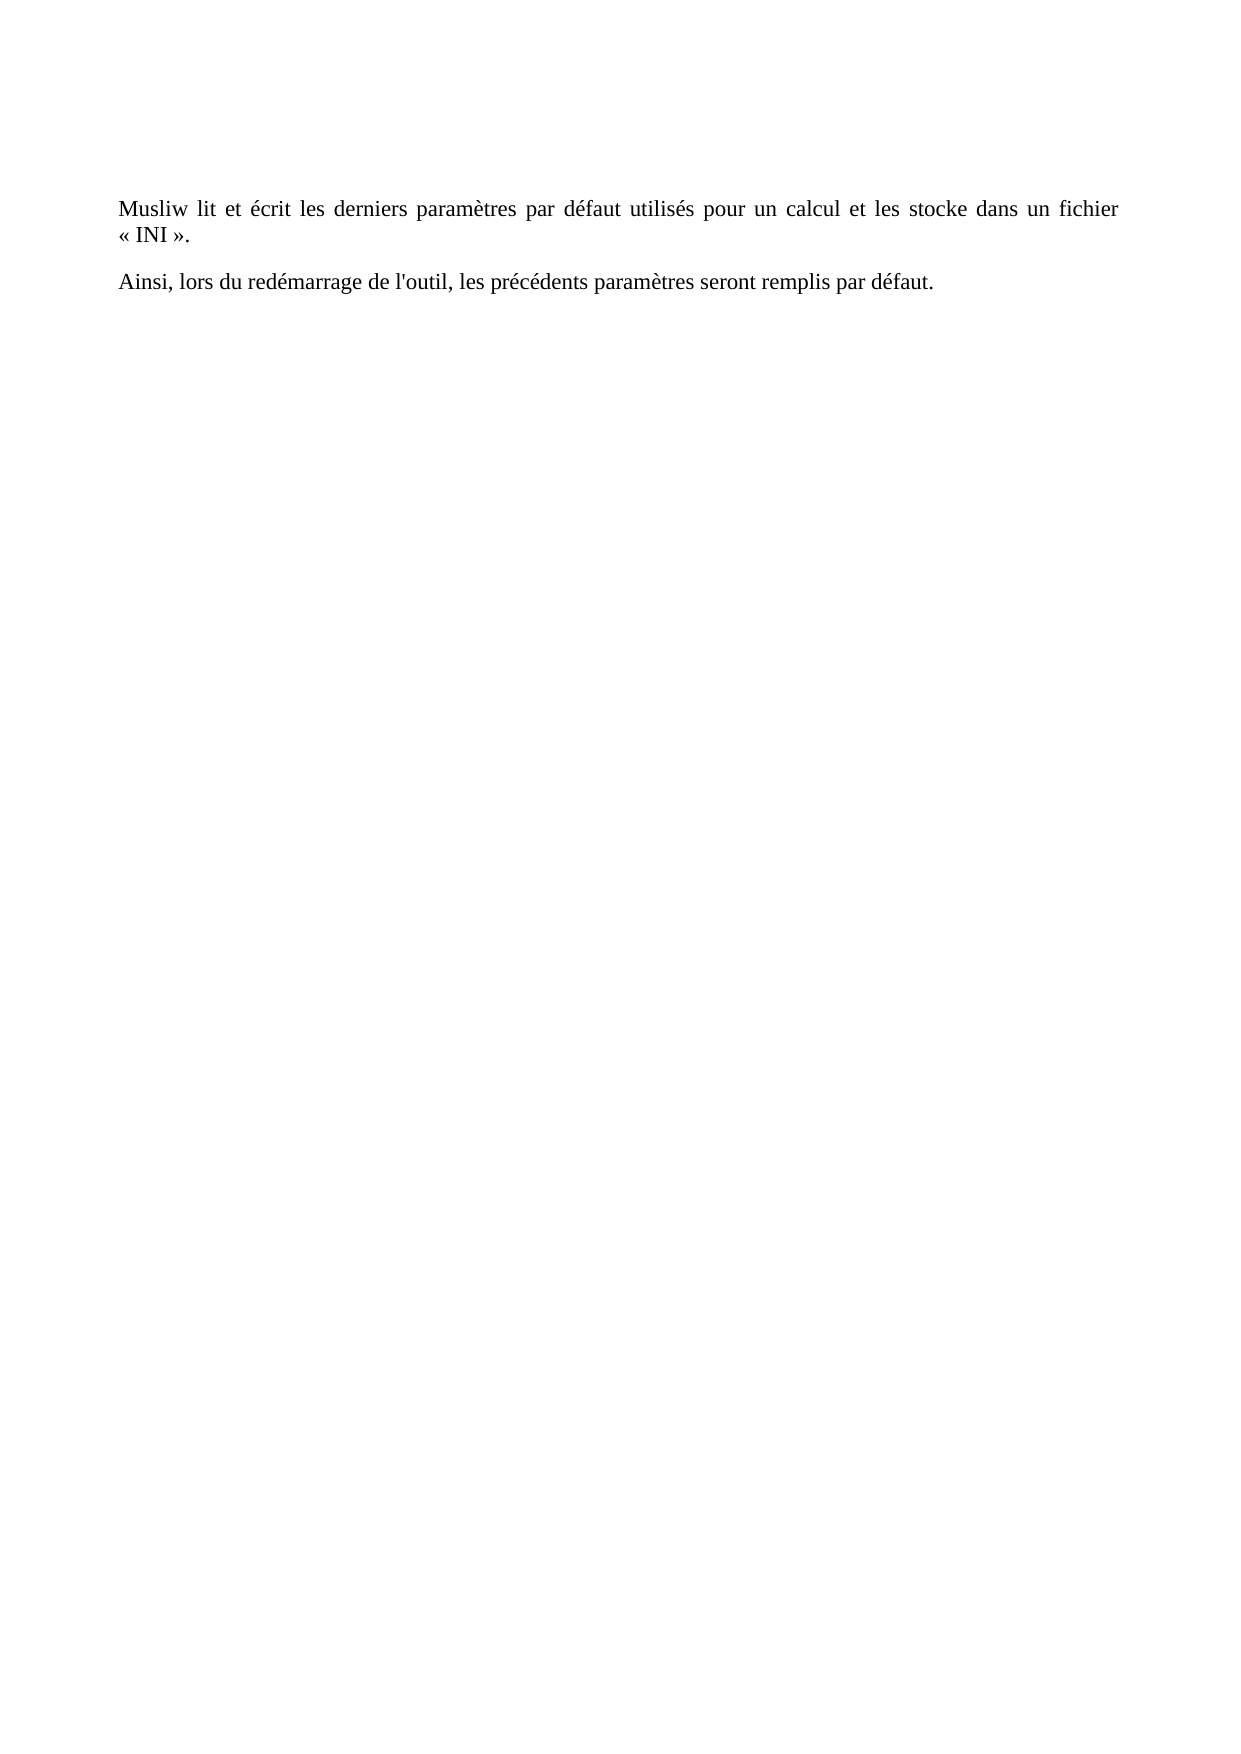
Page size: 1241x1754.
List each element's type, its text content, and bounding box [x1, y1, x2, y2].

text Musliw lit et écrit les derniers paramètres par défaut utilisés pour un calcul et les stocke dans un fichier « INI ». [118, 195, 1122, 247]
text Ainsi, lors du redémarrage de l'outil, les précédents paramètres seront remplis par défaut. [118, 268, 1122, 295]
